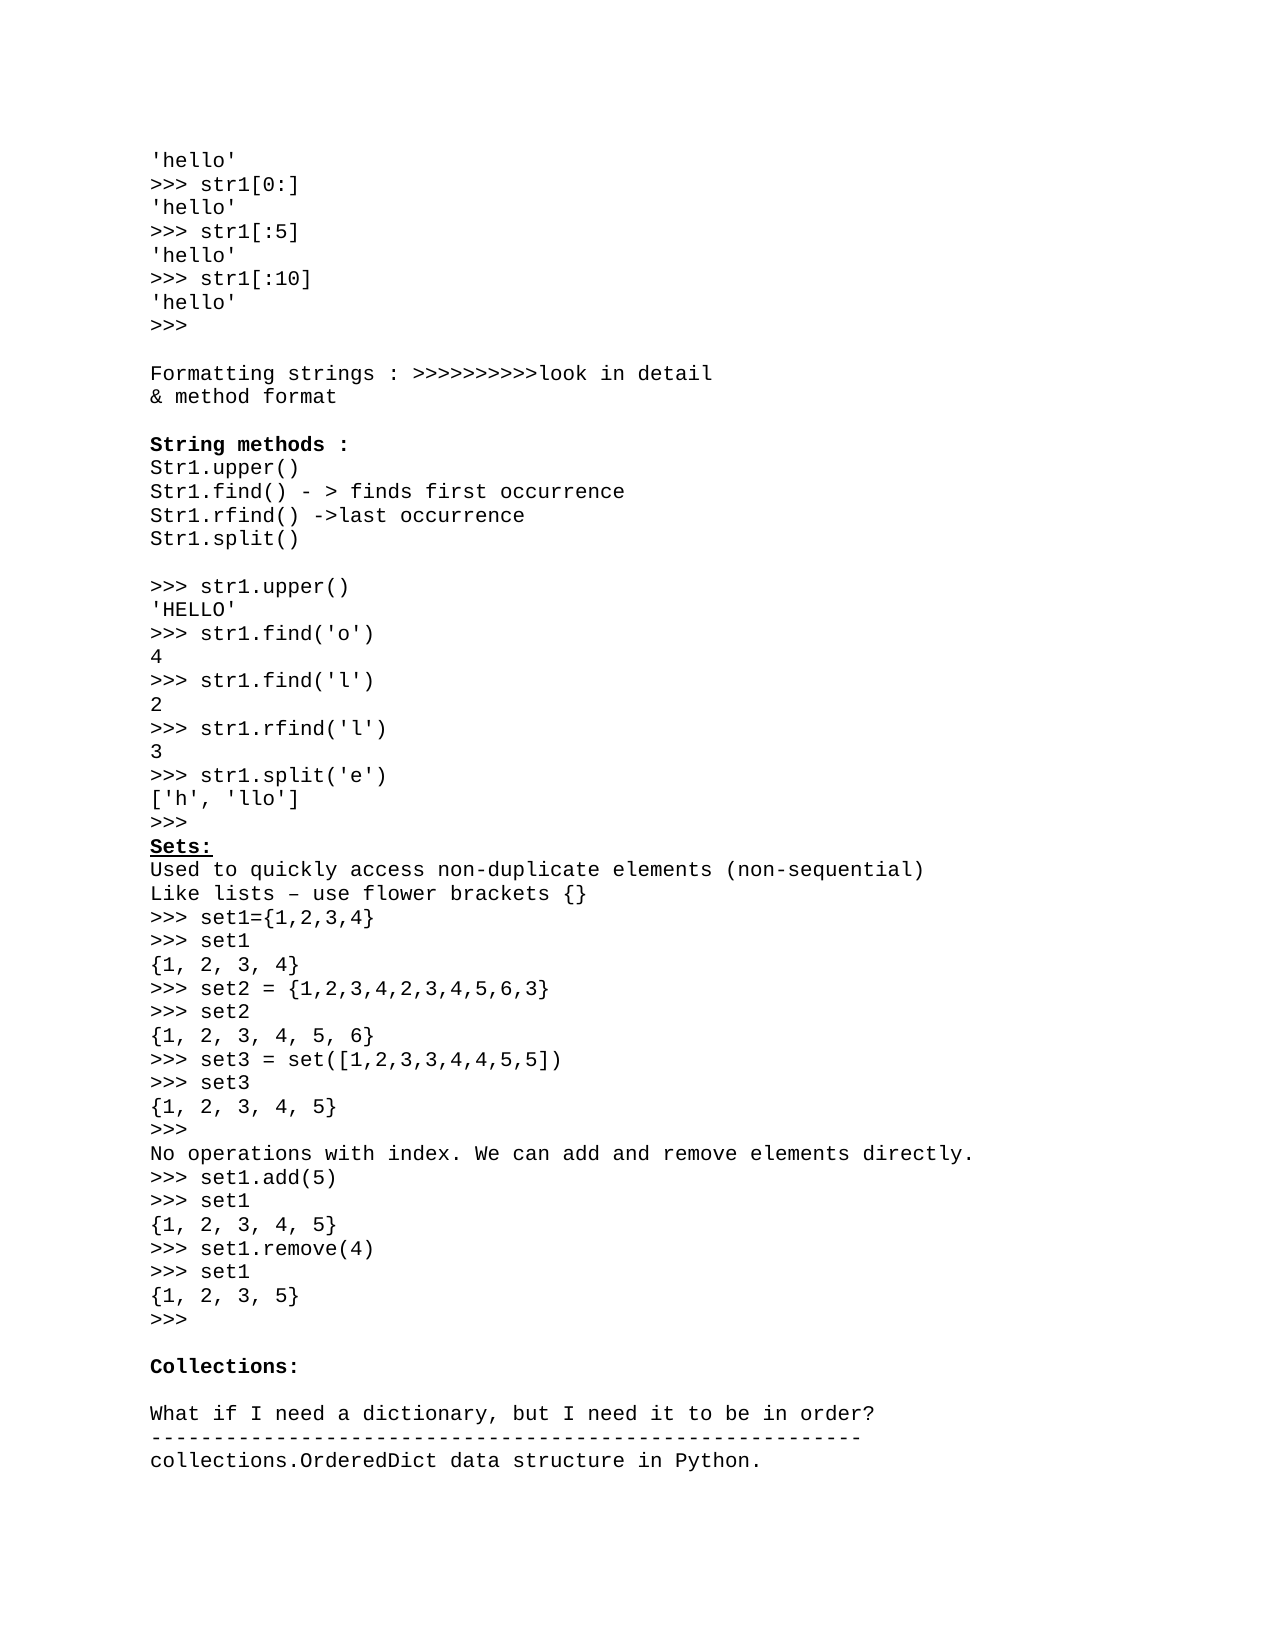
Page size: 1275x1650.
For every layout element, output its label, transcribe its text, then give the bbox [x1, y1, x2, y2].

text Str1.split() [150, 528, 1125, 552]
text String methods : [150, 434, 1125, 457]
text Like lists – use flower brackets {} [150, 883, 1125, 907]
text >>> str1.rfind('l') [150, 717, 1125, 741]
text 'HELLO' [150, 599, 1125, 623]
text 'hello' [150, 150, 1125, 174]
text >>> set1.remove(4) [150, 1238, 1125, 1261]
text Formatting strings : >>>>>>>>>>look in detail [150, 363, 1125, 386]
text 'hello' [150, 292, 1125, 316]
text & method format [150, 386, 1125, 410]
text >>> str1.split('e') [150, 765, 1125, 788]
text >>> str1[:10] [150, 268, 1125, 292]
text {1, 2, 3, 4, 5} [150, 1214, 1125, 1238]
text >>> set1.add(5) [150, 1167, 1125, 1190]
text >>> str1.upper() [150, 576, 1125, 599]
text >>> set1={1,2,3,4} [150, 907, 1125, 930]
text >>> str1.find('l') [150, 670, 1125, 694]
text >>> set1 [150, 930, 1125, 954]
text {1, 2, 3, 4} [150, 954, 1125, 978]
text >>> set3 = set([1,2,3,3,4,4,5,5]) [150, 1048, 1125, 1072]
text >>> [150, 316, 1125, 339]
text 4 [150, 647, 1125, 670]
text >>> [150, 1309, 1125, 1332]
text Sets: [150, 836, 1125, 859]
text >>> [150, 1119, 1125, 1143]
text >>> set1 [150, 1190, 1125, 1214]
text 'hello' [150, 197, 1125, 221]
text No operations with index. We can add and remove elements directly. [150, 1143, 1125, 1167]
text >>> set1 [150, 1261, 1125, 1285]
text collections.OrderedDict data structure in Python. [150, 1451, 1125, 1474]
text Str1.find() - > finds first occurrence [150, 481, 1125, 505]
text Str1.upper() [150, 457, 1125, 481]
text {1, 2, 3, 5} [150, 1285, 1125, 1309]
text >>> set2 [150, 1001, 1125, 1025]
text Used to quickly access non-duplicate elements (non-sequential) [150, 859, 1125, 883]
text 'hello' [150, 244, 1125, 268]
text Collections: [150, 1356, 1125, 1379]
text {1, 2, 3, 4, 5, 6} [150, 1025, 1125, 1048]
text {1, 2, 3, 4, 5} [150, 1096, 1125, 1119]
text ['h', 'llo'] [150, 788, 1125, 812]
text >>> str1[0:] [150, 174, 1125, 197]
text --------------------------------------------------------- [150, 1427, 1125, 1451]
text >>> str1[:5] [150, 221, 1125, 244]
text >>> [150, 812, 1125, 836]
text What if I need a dictionary, but I need it to be in order? [150, 1403, 1125, 1427]
text >>> set3 [150, 1072, 1125, 1096]
text 2 [150, 694, 1125, 717]
text Str1.rfind() ->last occurrence [150, 505, 1125, 528]
text 3 [150, 741, 1125, 765]
text >>> set2 = {1,2,3,4,2,3,4,5,6,3} [150, 978, 1125, 1001]
text >>> str1.find('o') [150, 623, 1125, 647]
